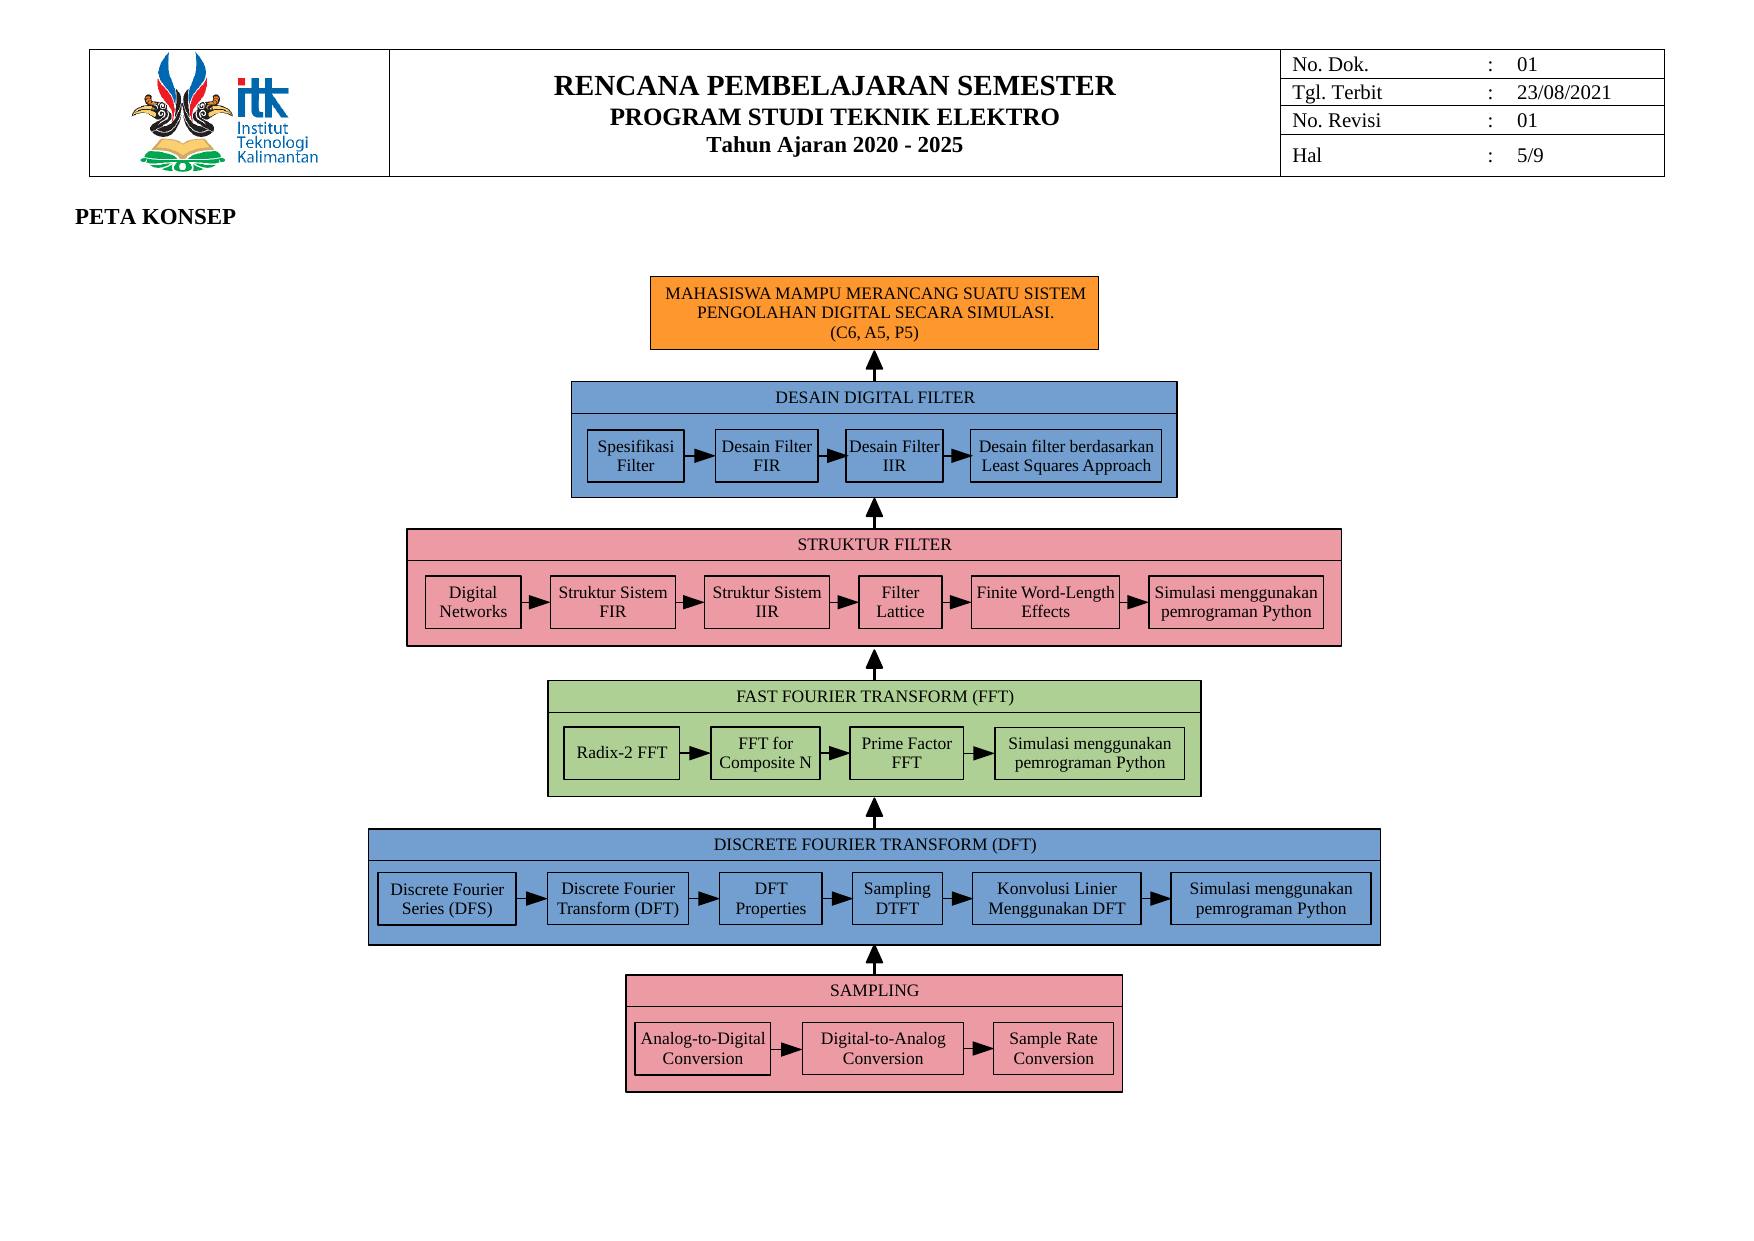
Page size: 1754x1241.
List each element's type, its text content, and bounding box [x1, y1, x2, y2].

subtitle PETA KONSEP [75, 203, 1679, 229]
picture [127, 50, 322, 176]
